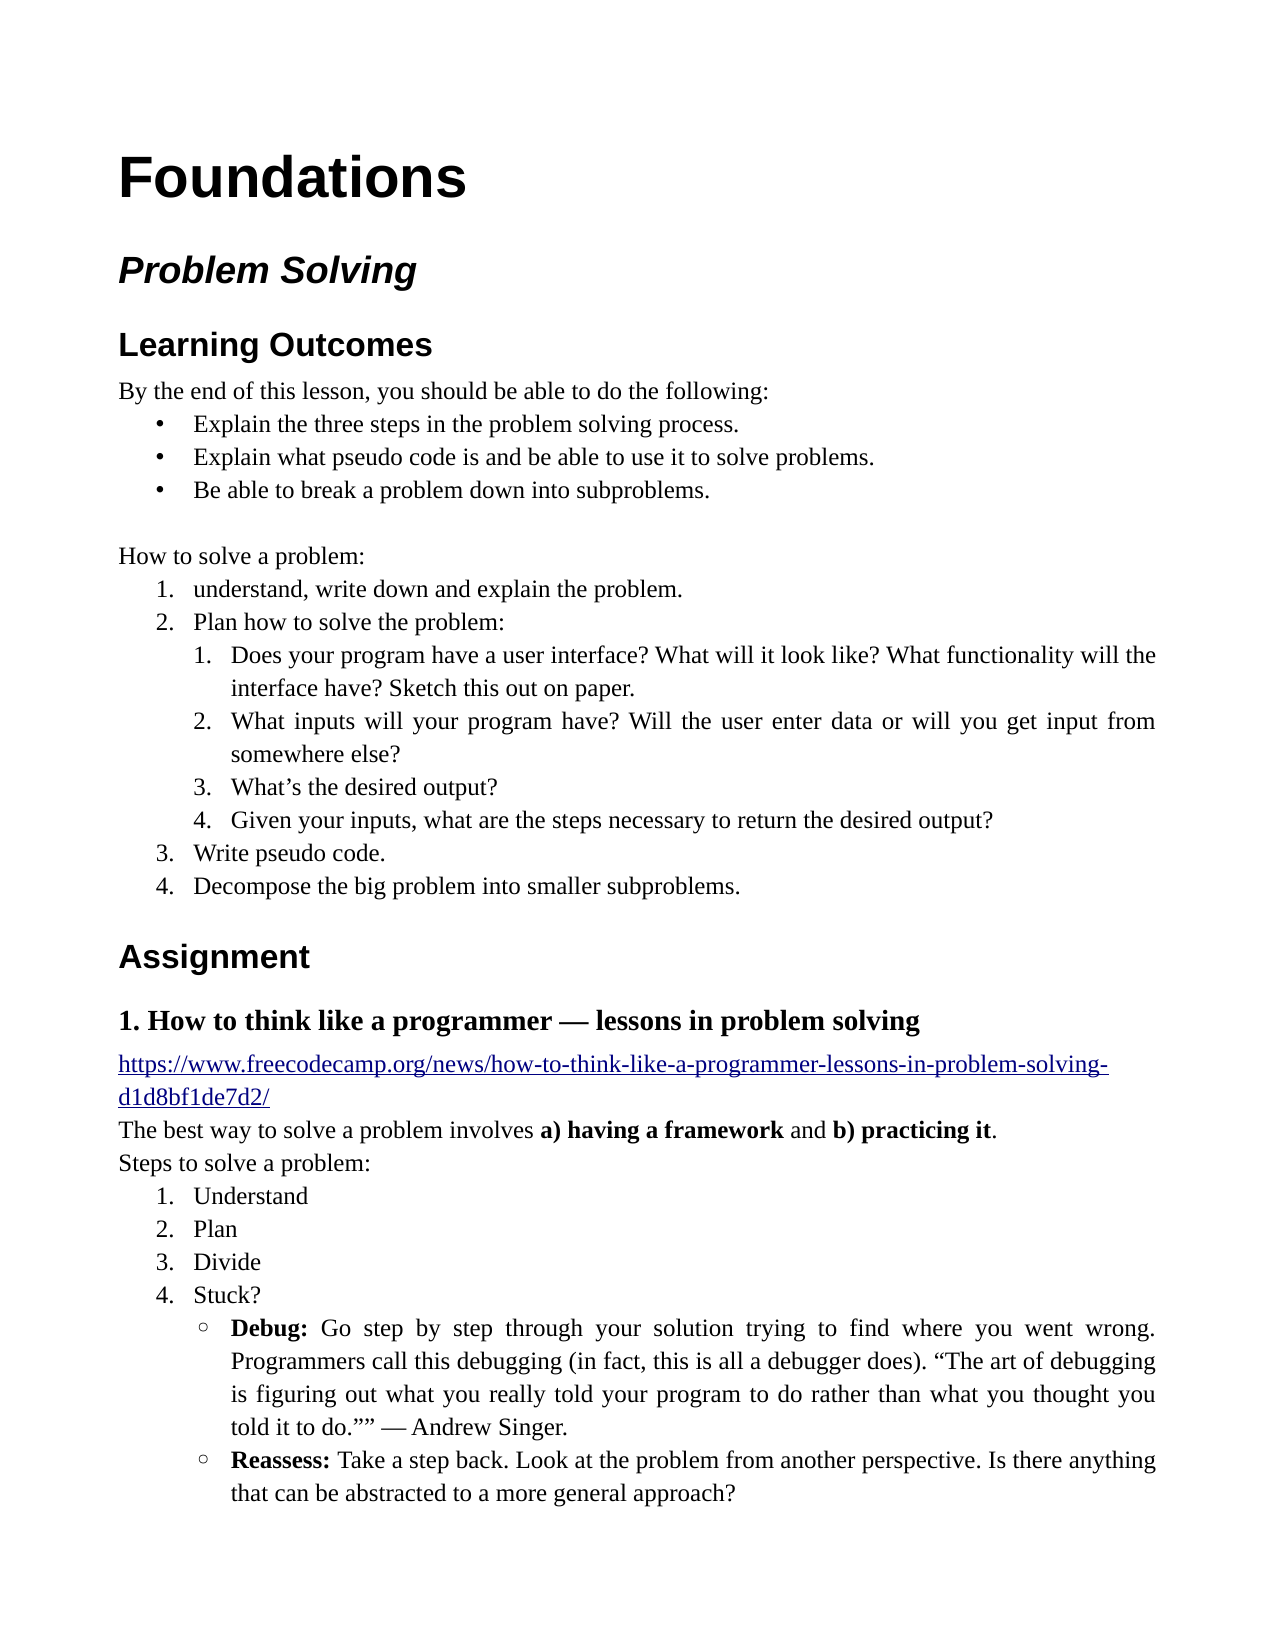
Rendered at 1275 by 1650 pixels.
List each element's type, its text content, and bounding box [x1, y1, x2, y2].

list Reassess: Take a step back. Look at the problem from another perspective. Is there anything that can be abstracted to a more general approach? [193, 1445, 1157, 1507]
subtitle Learning Outcomes [118, 325, 1157, 363]
text By the end of this lesson, you should be able to do the following: [118, 376, 1157, 404]
subtitle 1. How to think like a programmer — lessons in problem solving [118, 1003, 1157, 1036]
list Divide [156, 1247, 1157, 1276]
list Explain what pseudo code is and be able to use it to solve problems. [156, 442, 1157, 471]
list Does your program have a user interface? What will it look like? What functionality will the interface have? Sketch this out on paper. [193, 640, 1157, 702]
text Steps to solve a problem: [118, 1148, 1157, 1177]
text https://www.freecodecamp.org/news/how-to-think-like-a-programmer-lessons-in-problem-solving-d1d8bf1de7d2/ [118, 1049, 1157, 1111]
list What inputs will your program have? Will the user enter data or will you get input from somewhere else? [193, 706, 1157, 768]
text The best way to solve a problem involves a) having a framework and b) practicing it. [118, 1115, 1157, 1143]
list Plan [156, 1214, 1157, 1243]
list Given your inputs, what are the steps necessary to return the desired output? [193, 805, 1157, 834]
text How to solve a problem: [118, 541, 1157, 570]
list Stuck? [156, 1280, 1157, 1309]
list understand, write down and explain the problem. [156, 574, 1157, 603]
subtitle Assignment [118, 937, 1157, 976]
list Decompose the big problem into smaller subproblems. [156, 871, 1157, 900]
list Write pseudo code. [156, 838, 1157, 867]
list Plan how to solve the problem: [156, 607, 1157, 636]
list Understand [156, 1181, 1157, 1209]
subtitle Problem Solving [118, 248, 1157, 291]
list Be able to break a problem down into subproblems. [156, 475, 1157, 504]
list Explain the three steps in the problem solving process. [156, 409, 1157, 438]
list What’s the desired output? [193, 772, 1157, 801]
title Foundations [118, 143, 1157, 210]
list Debug: Go step by step through your solution trying to find where you went wrong. Programmers call this debugging (in fact, this is all a debugger does). “The art of debugging is figuring out what you really told your program to do rather than what you thought you told it to do.”” — Andrew Singer. [193, 1313, 1157, 1441]
